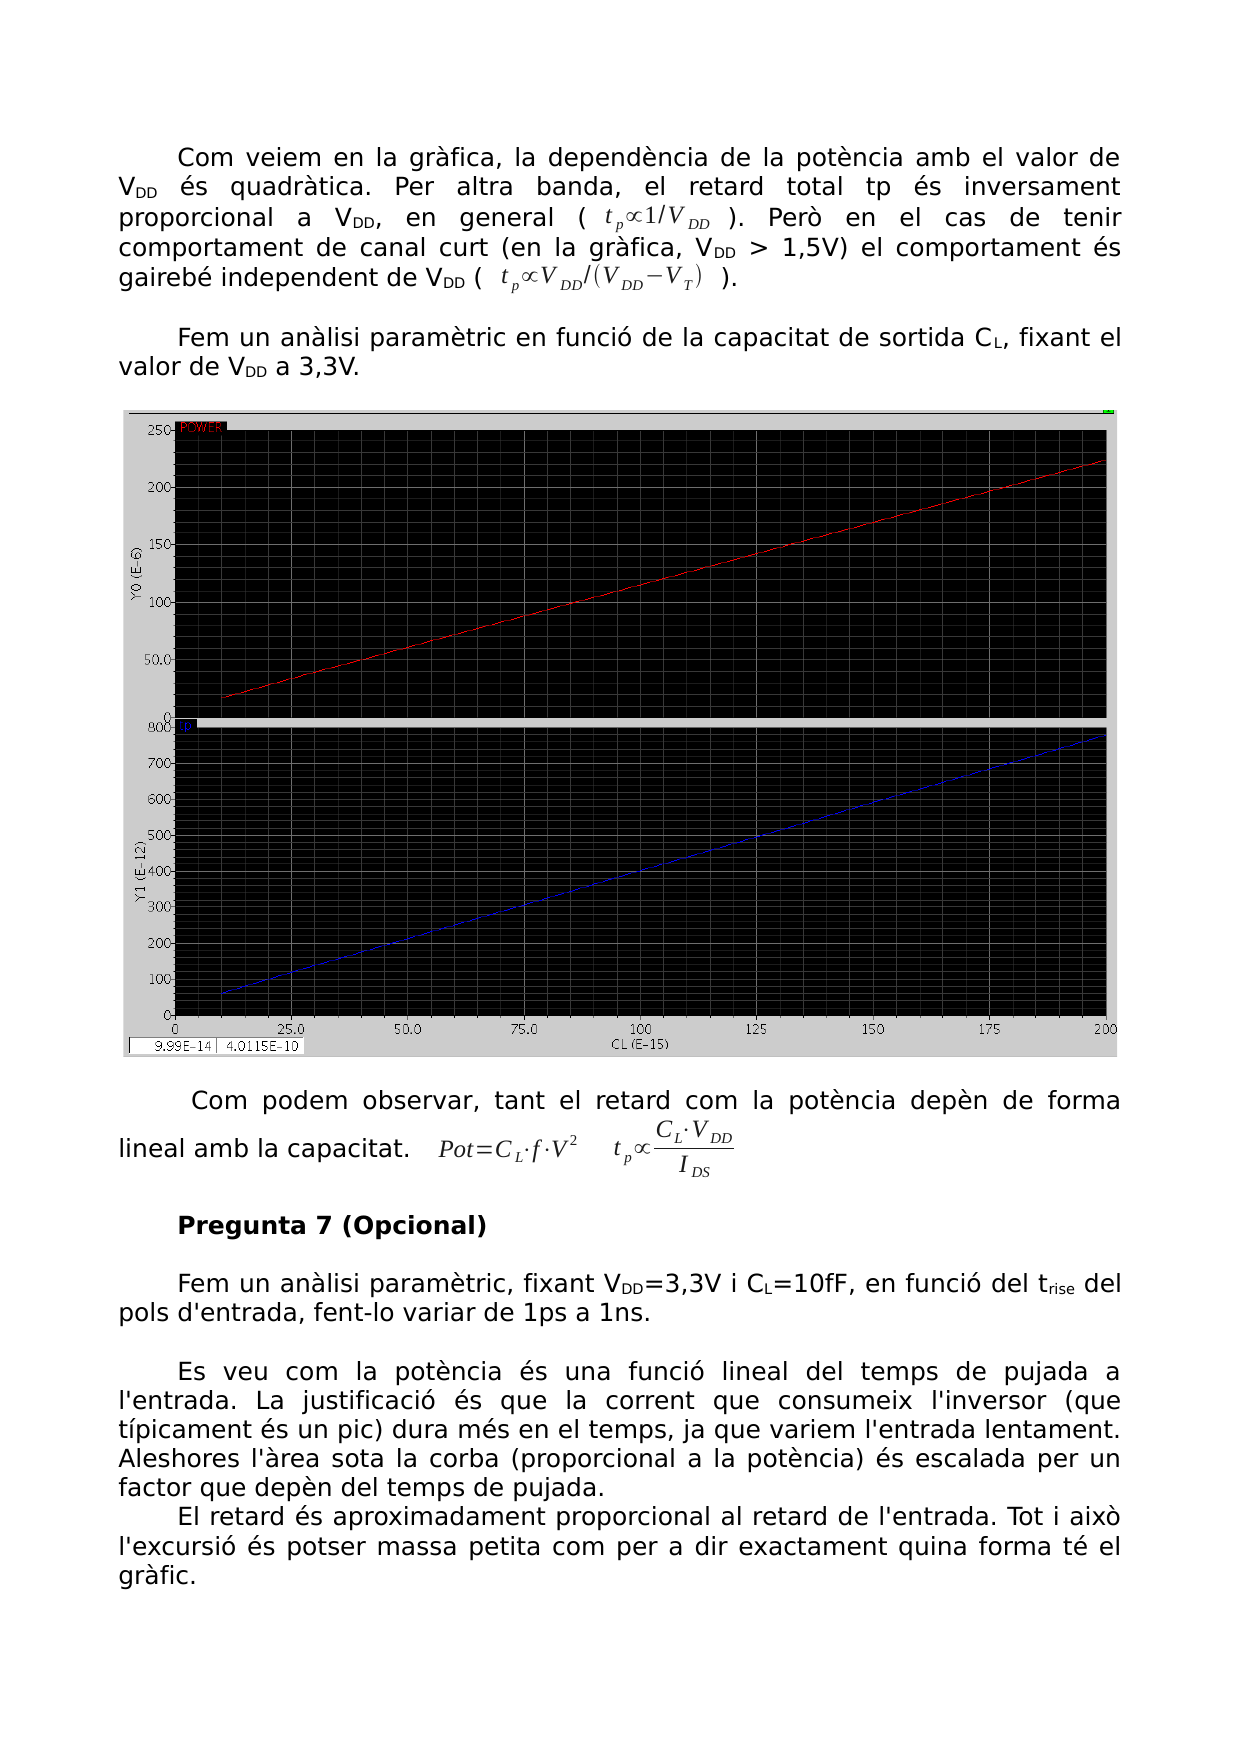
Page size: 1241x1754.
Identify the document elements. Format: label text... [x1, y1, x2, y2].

text Com veiem en la gràfica, la dependència de la potència amb el valor de VDD és quadràtica. Per altra banda, el retard total tp és inversament proporcional a VDD, en general (). Però en el cas de tenir comportament de canal curt (en la gràfica, VDD > 1,5V) el comportament és gairebé independent de VDD (). [118, 143, 1122, 293]
text Com podem observar, tant el retard com la potència depèn de forma lineal amb la capacitat. [118, 1086, 1122, 1182]
text Pregunta 7 (Opcional) [118, 1211, 1122, 1240]
text Fem un anàlisi paramètric en funció de la capacitat de sortida CL, fixant el valor de VDD a 3,3V. [118, 323, 1122, 381]
text Es veu com la potència és una funció lineal del temps de pujada a l'entrada. La justificació és que la corrent que consumeix l'inversor (que típicament és un pic) dura més en el temps, ja que variem l'entrada lentament. Aleshores l'àrea sota la corba (proporcional a la potència) és escalada per un factor que depèn del temps de pujada. [118, 1357, 1122, 1502]
text El retard és aproximadament proporcional al retard de l'entrada. Tot i això l'excursió és potser massa petita com per a dir exactament quina forma té el gràfic. [118, 1502, 1122, 1590]
text Fem un anàlisi paramètric, fixant VDD=3,3V i CL=10fF, en funció del trise del pols d'entrada, fent-lo variar de 1ps a 1ns. [118, 1269, 1122, 1327]
picture [123, 410, 1118, 1057]
